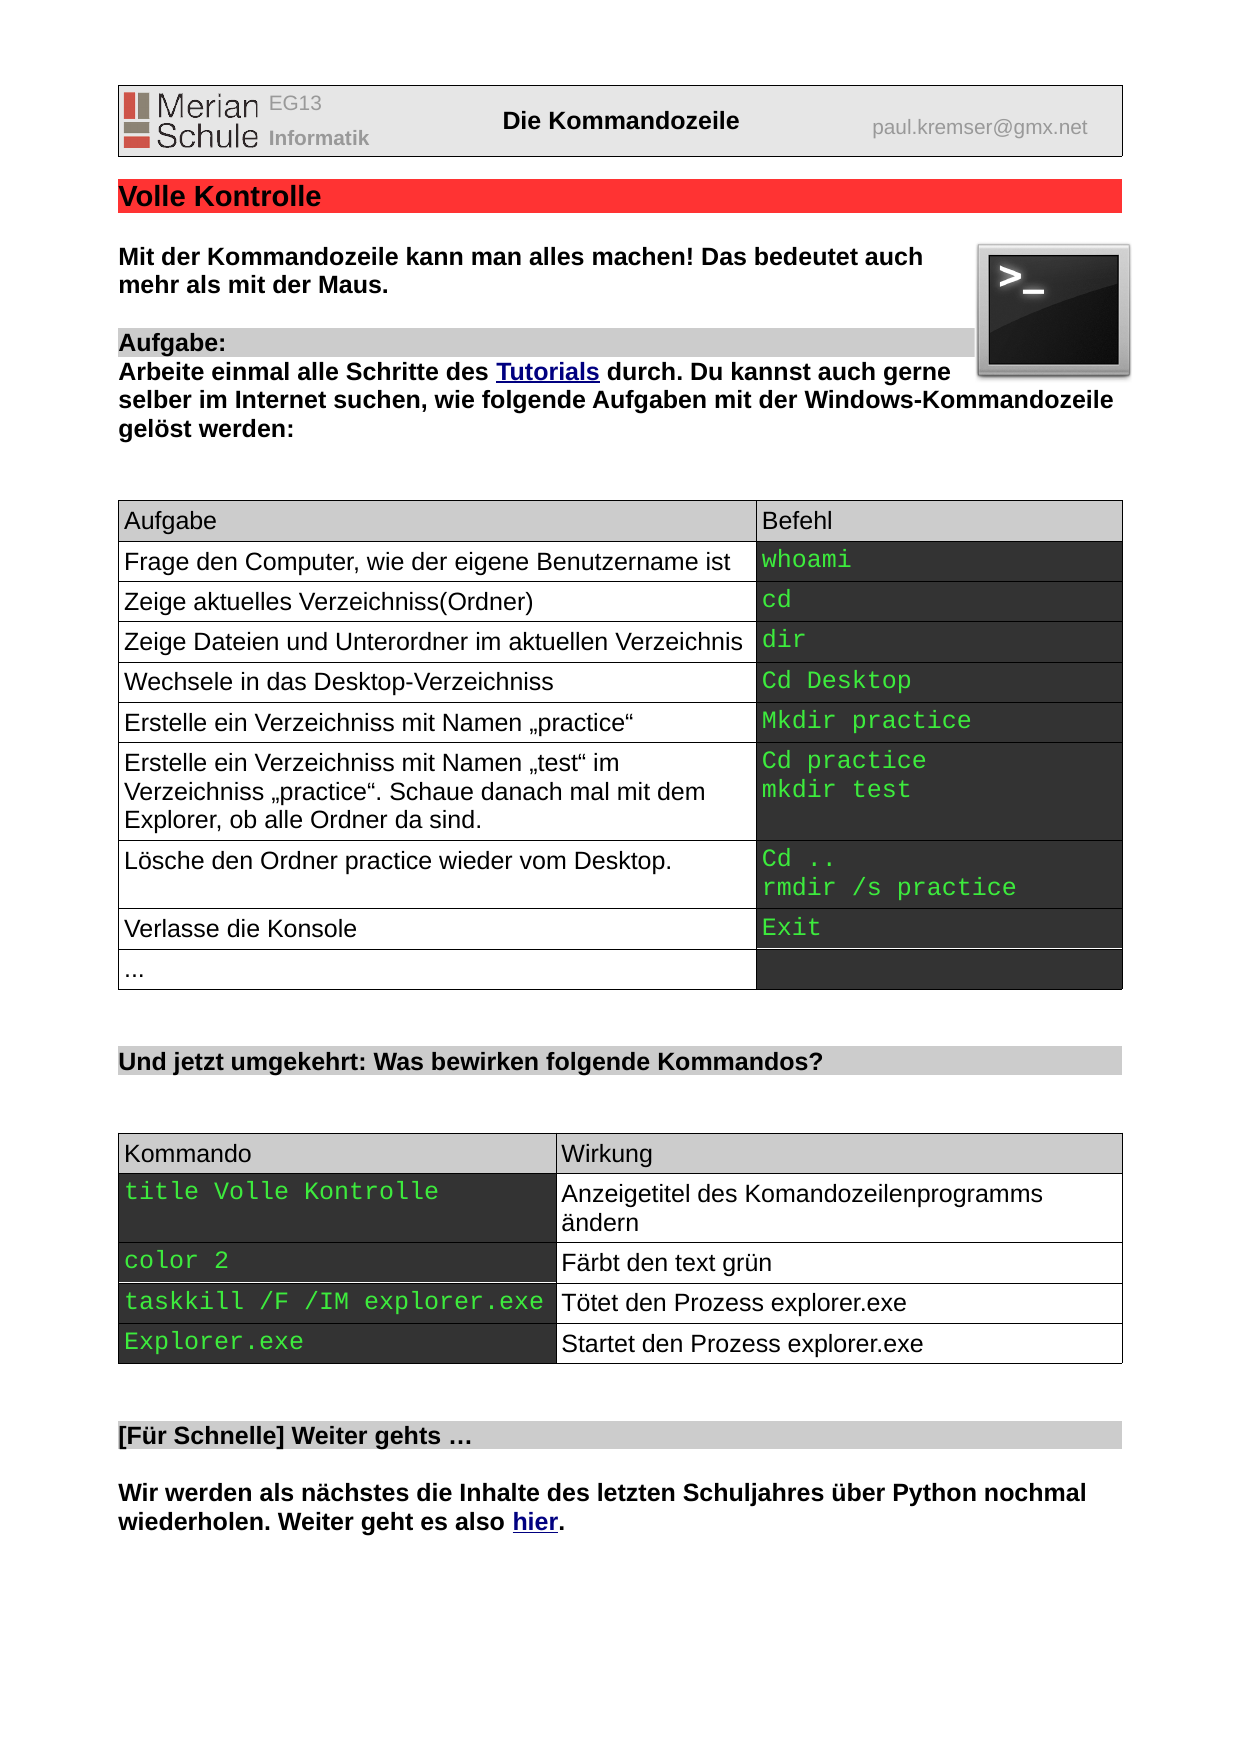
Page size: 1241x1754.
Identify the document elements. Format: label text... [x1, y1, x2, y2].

table_cell Zeige Dateien und Unterordner im aktuellen Verzeichnis [119, 622, 756, 662]
text Mit der Kommandozeile kann man alles machen! Das bedeutet auch mehr als mit der Maus. [118, 242, 974, 299]
table_cell Verlasse die Konsole [119, 909, 756, 948]
table_cell cd [757, 582, 1122, 621]
table_cell Cd .. rmdir /s practice [757, 841, 1122, 908]
table_cell Erstelle ein Verzeichniss mit Namen „test“ im Verzeichniss „practice“. Schaue danach mal mit dem Explorer, ob alle Ordner da sind. [119, 743, 756, 840]
table_header Kommando [119, 1134, 556, 1173]
table_header Aufgabe [119, 501, 756, 541]
table_cell Mkdir practice [757, 703, 1122, 742]
table_cell Frage den Computer, wie der eigene Benutzername ist [119, 542, 756, 581]
table_cell title Volle Kontrolle [119, 1174, 556, 1242]
table_cell Zeige aktuelles Verzeichniss(Ordner) [119, 582, 756, 621]
text Wir werden als nächstes die Inhalte des letzten Schuljahres über Python nochmal wiederholen. Weiter geht es also hier. [118, 1478, 1122, 1536]
text [Für Schnelle] Weiter gehts … [118, 1421, 1122, 1449]
table_cell whoami [757, 542, 1122, 581]
table_cell color 2 [119, 1243, 556, 1282]
table_cell [757, 950, 1122, 989]
text Volle Kontrolle [118, 179, 1122, 213]
table_cell Wechsele in das Desktop-Verzeichniss [119, 663, 756, 702]
table_cell Exit [757, 909, 1122, 948]
table_header Befehl [757, 501, 1122, 541]
table_cell Lösche den Ordner practice wieder vom Desktop. [119, 841, 756, 908]
table_cell Cd practice mkdir test [757, 743, 1122, 840]
text Aufgabe: [118, 328, 974, 357]
table_cell Anzeigetitel des Komandozeilenprogramms ändern [557, 1174, 1122, 1242]
table_cell Cd Desktop [757, 663, 1122, 702]
table_cell Explorer.exe [119, 1324, 556, 1363]
table_cell dir [757, 622, 1122, 662]
text Arbeite einmal alle Schritte des Tutorials durch. Du kannst auch gerne selber im Internet suchen, wie folgende Aufgaben mit der Windows-Kommandozeile gelöst werden: [118, 357, 1122, 443]
picture [974, 241, 1133, 383]
table_cell Färbt den text grün [557, 1243, 1122, 1282]
table_header Wirkung [557, 1134, 1122, 1173]
table_cell taskkill /F /IM explorer.exe [119, 1284, 556, 1323]
table_cell ... [119, 950, 756, 989]
table_cell Startet den Prozess explorer.exe [557, 1324, 1122, 1363]
table_cell Erstelle ein Verzeichniss mit Namen „practice“ [119, 703, 756, 742]
table_cell Tötet den Prozess explorer.exe [557, 1284, 1122, 1323]
picture [123, 92, 258, 148]
text Und jetzt umgekehrt: Was bewirken folgende Kommandos? [118, 1046, 1122, 1075]
